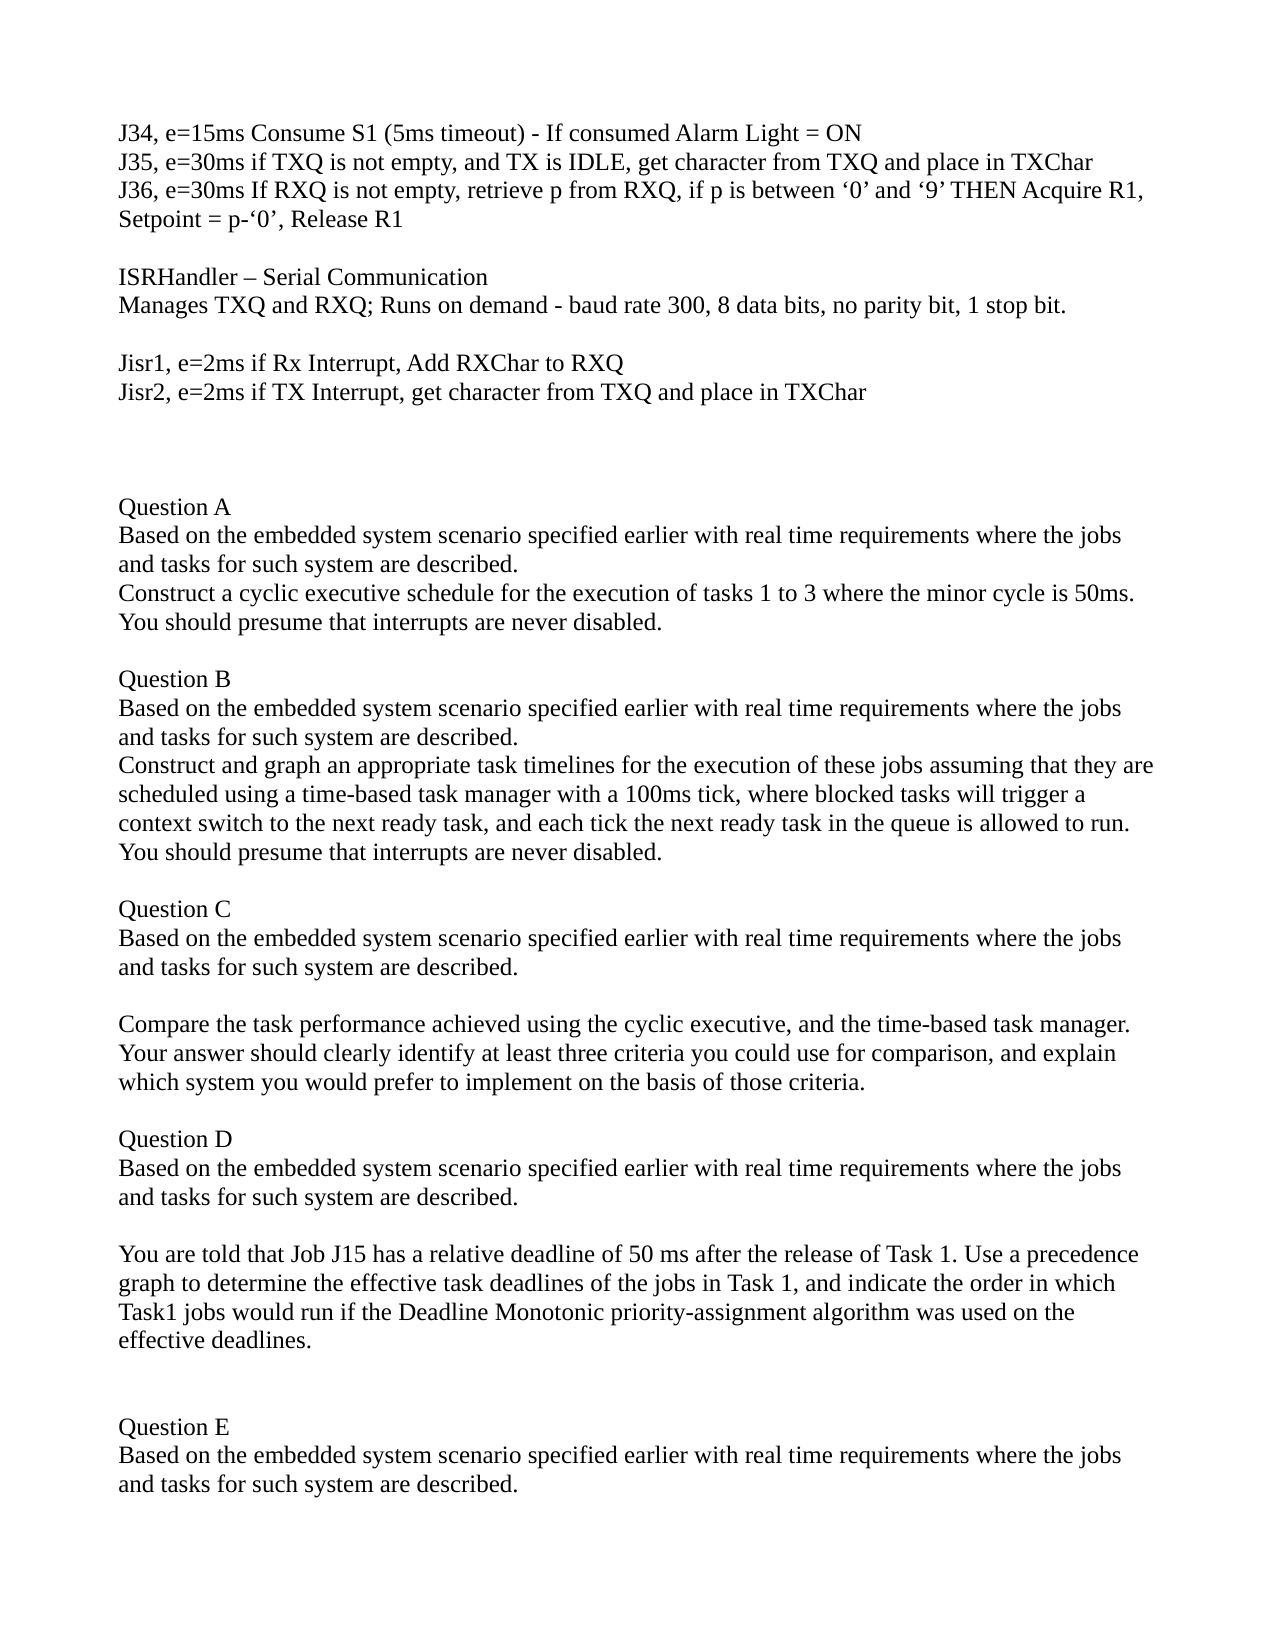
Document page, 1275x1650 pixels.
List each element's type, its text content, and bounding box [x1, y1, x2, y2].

text Compare the task performance achieved using the cyclic executive, and the time-based task manager. Your answer should clearly identify at least three criteria you could use for comparison, and explain which system you would prefer to implement on the basis of those criteria. [118, 1009, 1157, 1096]
text Question C [118, 894, 1157, 923]
text Based on the embedded system scenario specified earlier with real time requirements where the jobs and tasks for such system are described. [118, 693, 1157, 751]
text Construct a cyclic executive schedule for the execution of tasks 1 to 3 where the minor cycle is 50ms. You should presume that interrupts are never disabled. [118, 578, 1157, 636]
text Jisr2, e=2ms if TX Interrupt, get character from TXQ and place in TXChar [118, 377, 1157, 406]
text Based on the embedded system scenario specified earlier with real time requirements where the jobs and tasks for such system are described. [118, 1441, 1157, 1498]
text You are told that Job J15 has a relative deadline of 50 ms after the release of Task 1. Use a precedence graph to determine the effective task deadlines of the jobs in Task 1, and indicate the order in which Task1 jobs would run if the Deadline Monotonic priority-assignment algorithm was used on the effective deadlines. [118, 1239, 1157, 1354]
text J34, e=15ms Consume S1 (5ms timeout) - If consumed Alarm Light = ON [118, 118, 1157, 147]
text J36, e=30ms If RXQ is not empty, retrieve p from RXQ, if p is between ‘0’ and ‘9’ THEN Acquire R1, [118, 176, 1157, 204]
text Based on the embedded system scenario specified earlier with real time requirements where the jobs and tasks for such system are described. [118, 923, 1157, 981]
text ISRHandler – Serial Communication [118, 262, 1157, 291]
text Based on the embedded system scenario specified earlier with real time requirements where the jobs and tasks for such system are described. [118, 1153, 1157, 1211]
text Question E [118, 1412, 1157, 1441]
text Question D [118, 1124, 1157, 1153]
text J35, e=30ms if TXQ is not empty, and TX is IDLE, get character from TXQ and place in TXChar [118, 147, 1157, 176]
text Setpoint = p-‘0’, Release R1 [118, 204, 1157, 233]
text Based on the embedded system scenario specified earlier with real time requirements where the jobs and tasks for such system are described. [118, 521, 1157, 578]
text Manages TXQ and RXQ; Runs on demand - baud rate 300, 8 data bits, no parity bit, 1 stop bit. [118, 291, 1157, 319]
text Question A [118, 492, 1157, 521]
text Question B [118, 664, 1157, 693]
text Jisr1, e=2ms if Rx Interrupt, Add RXChar to RXQ [118, 348, 1157, 377]
text Construct and graph an appropriate task timelines for the execution of these jobs assuming that they are scheduled using a time-based task manager with a 100ms tick, where blocked tasks will trigger a context switch to the next ready task, and each tick the next ready task in the queue is allowed to run. You should presume that interrupts are never disabled. [118, 751, 1157, 866]
